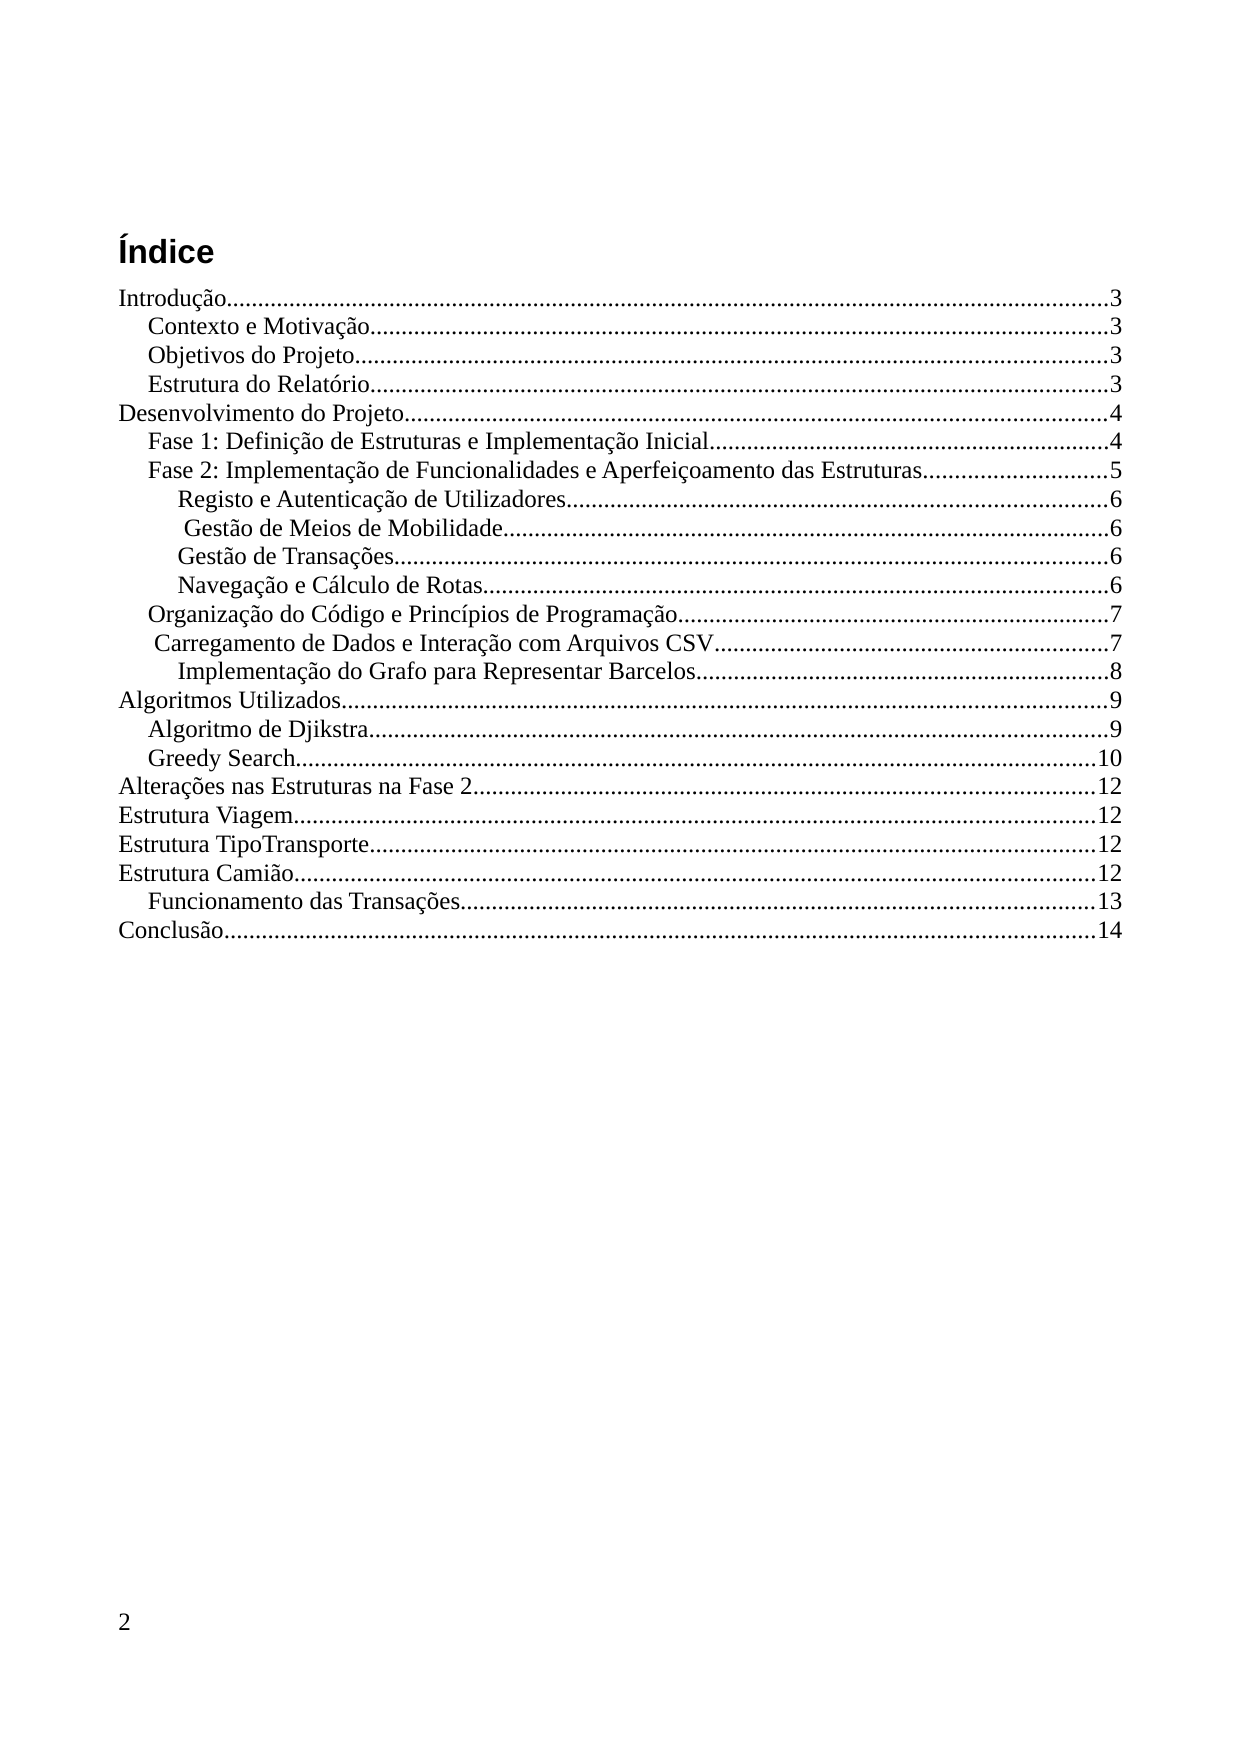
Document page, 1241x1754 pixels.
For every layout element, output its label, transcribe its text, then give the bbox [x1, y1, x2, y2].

text Algoritmo de Djikstra 9 [148, 714, 1122, 743]
text Organização do Código e Princípios de Programação 7 [148, 599, 1122, 628]
text Algoritmos Utilizados 9 [118, 685, 1122, 714]
text Gestão de Transações 6 [177, 541, 1122, 570]
text Conclusão 14 [118, 915, 1122, 944]
text Alterações nas Estruturas na Fase 2 12 [118, 771, 1122, 800]
text Estrutura Camião 12 [118, 858, 1122, 886]
text Gestão de Meios de Mobilidade 6 [177, 513, 1122, 541]
text Estrutura do Relatório 3 [148, 369, 1122, 398]
text Funcionamento das Transações 13 [148, 886, 1122, 915]
text Navegação e Cálculo de Rotas 6 [177, 570, 1122, 599]
subtitle Índice [118, 232, 1122, 270]
text Carregamento de Dados e Interação com Arquivos CSV 7 [148, 628, 1122, 656]
text Desenvolvimento do Projeto 4 [118, 398, 1122, 426]
text Objetivos do Projeto 3 [148, 340, 1122, 369]
text Contexto e Motivação 3 [148, 311, 1122, 340]
text Greedy Search 10 [148, 743, 1122, 771]
text Estrutura Viagem 12 [118, 800, 1122, 829]
text Fase 1: Definição de Estruturas e Implementação Inicial 4 [148, 426, 1122, 455]
text Registo e Autenticação de Utilizadores 6 [177, 484, 1122, 513]
text Estrutura TipoTransporte 12 [118, 829, 1122, 858]
text Fase 2: Implementação de Funcionalidades e Aperfeiçoamento das Estruturas 5 [148, 455, 1122, 484]
text Introdução 3 [118, 283, 1122, 311]
text Implementação do Grafo para Representar Barcelos 8 [177, 656, 1122, 685]
